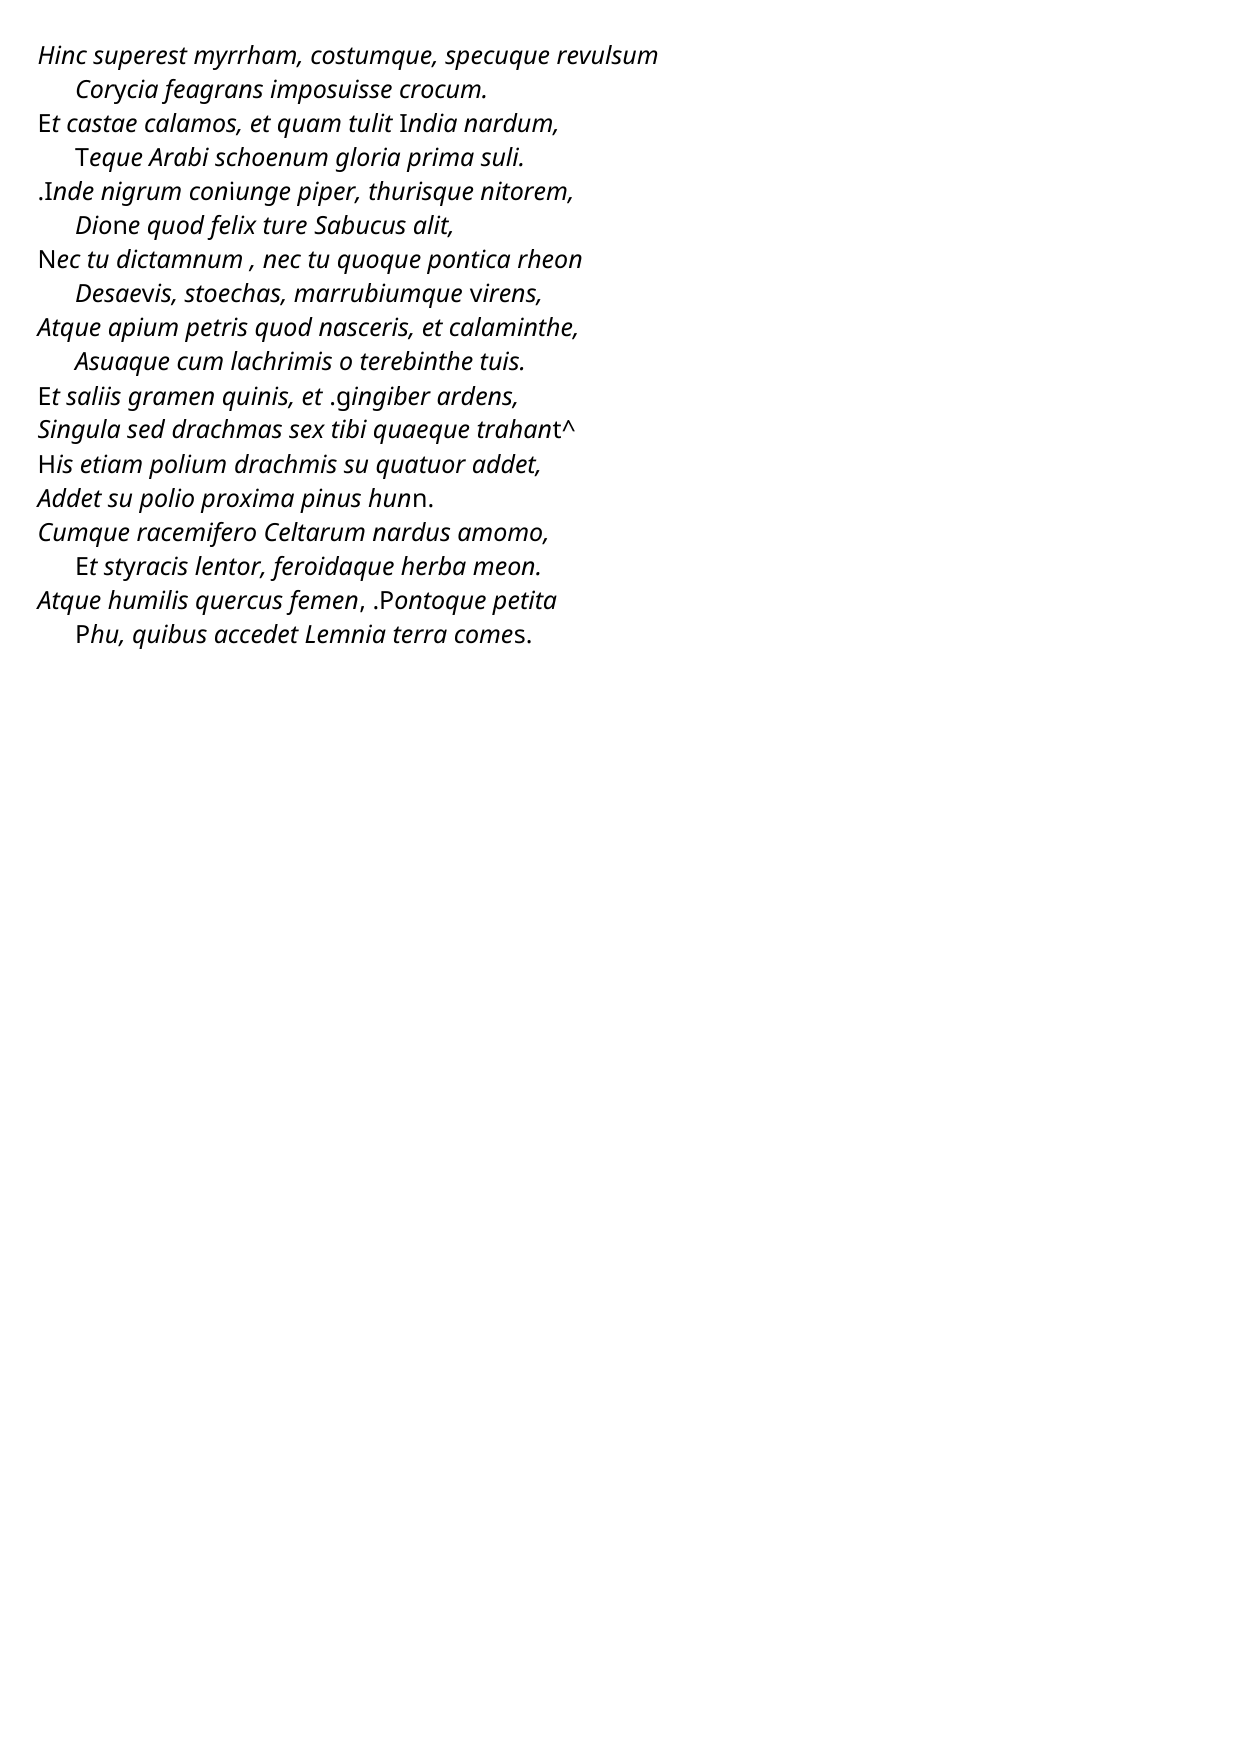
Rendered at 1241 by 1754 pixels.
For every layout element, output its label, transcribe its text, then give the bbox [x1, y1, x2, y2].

text .Inde nigrum coniunge piper, thurisque nitorem, Dione quod felix ture Sabucus alit, [37, 174, 1203, 242]
text Et saliis gramen quinis, et .gingiber ardens, Singula sed drachmas sex tibi quaeque trahant^ His etiam polium drachmis su quatuor addet, Addet su polio proxima pinus hunn. [37, 378, 1203, 514]
text Atque humilis quercus femen, .Pontoque petita Phu, quibus accedet Lemnia terra comes. [37, 582, 1203, 651]
text Hinc superest myrrham, costumque, specuque revulsum Corycia feagrans imposuisse crocum. [37, 37, 1203, 106]
text Nec tu dictamnum , nec tu quoque pontica rheon Desaevis, stoechas, marrubiumque virens, [37, 242, 1203, 310]
text Cumque racemifero Celtarum nardus amomo, Et styracis lentor, feroidaque herba meon. [37, 514, 1203, 582]
text Et castae calamos, et quam tulit India nardum, Teque Arabi schoenum gloria prima suli. [37, 106, 1203, 174]
text Atque apium petris quod nasceris, et calaminthe, Asuaque cum lachrimis o terebinthe tuis. [37, 310, 1203, 378]
